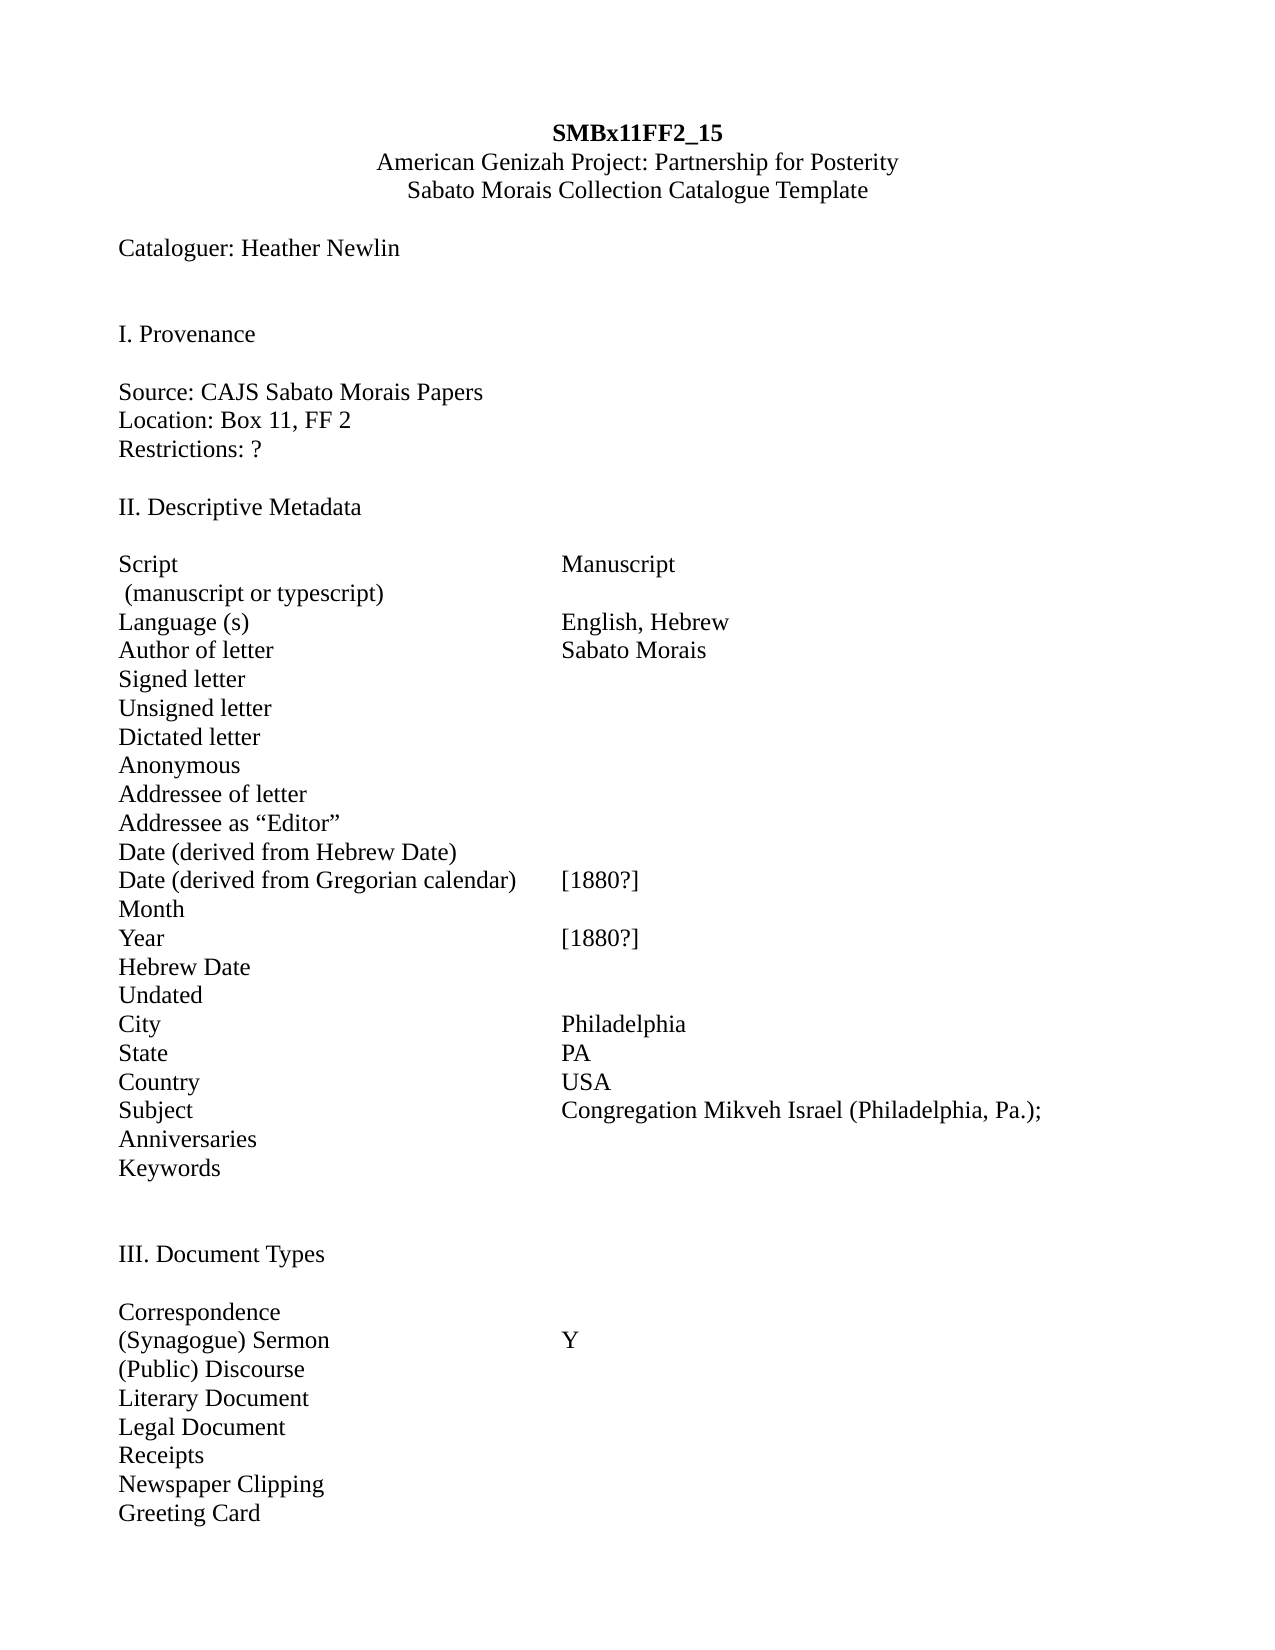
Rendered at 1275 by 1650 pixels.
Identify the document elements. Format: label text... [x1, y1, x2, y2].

text Cataloguer: Heather Newlin [118, 233, 1157, 262]
text Undated [118, 981, 1157, 1009]
text Keywords [118, 1153, 1157, 1182]
text (Synagogue) Sermon Y [118, 1326, 1157, 1354]
text Restrictions: ? [118, 434, 1157, 463]
text III. Document Types [118, 1239, 1157, 1268]
text Signed letter [118, 664, 1157, 693]
text Receipts [118, 1441, 1157, 1469]
text (manuscript or typescript) [118, 578, 1157, 607]
text Addressee of letter [118, 779, 1157, 808]
text Hebrew Date [118, 952, 1157, 981]
text Source: CAJS Sabato Morais Papers [118, 377, 1157, 406]
text Correspondence [118, 1297, 1157, 1326]
text City Philadelphia [118, 1009, 1157, 1038]
text Unsigned letter [118, 693, 1157, 722]
text Month [118, 894, 1157, 923]
text Country USA [118, 1067, 1157, 1096]
text Newspaper Clipping [118, 1469, 1157, 1498]
text Anonymous [118, 751, 1157, 779]
text Date (derived from Hebrew Date) [118, 837, 1157, 866]
text Language (s) English, Hebrew [118, 607, 1157, 636]
text Location: Box 11, FF 2 [118, 406, 1157, 434]
text Greeting Card [118, 1498, 1157, 1527]
text Legal Document [118, 1412, 1157, 1441]
text Date (derived from Gregorian calendar) [1880?] [118, 866, 1157, 894]
text Sabato Morais Collection Catalogue Template [118, 176, 1157, 204]
text Dictated letter [118, 722, 1157, 751]
text Author of letter Sabato Morais [118, 636, 1157, 664]
text State PA [118, 1038, 1157, 1067]
text Year [1880?] [118, 923, 1157, 952]
text Literary Document [118, 1383, 1157, 1412]
text II. Descriptive Metadata [118, 492, 1157, 521]
text Addressee as “Editor” [118, 808, 1157, 837]
text Subject Congregation Mikveh Israel (Philadelphia, Pa.); Anniversaries [118, 1096, 1157, 1153]
text Script Manuscript [118, 549, 1157, 578]
text American Genizah Project: Partnership for Posterity [118, 147, 1157, 176]
text I. Provenance [118, 319, 1157, 348]
text (Public) Discourse [118, 1354, 1157, 1383]
text SMBx11FF2_15 [118, 118, 1157, 147]
